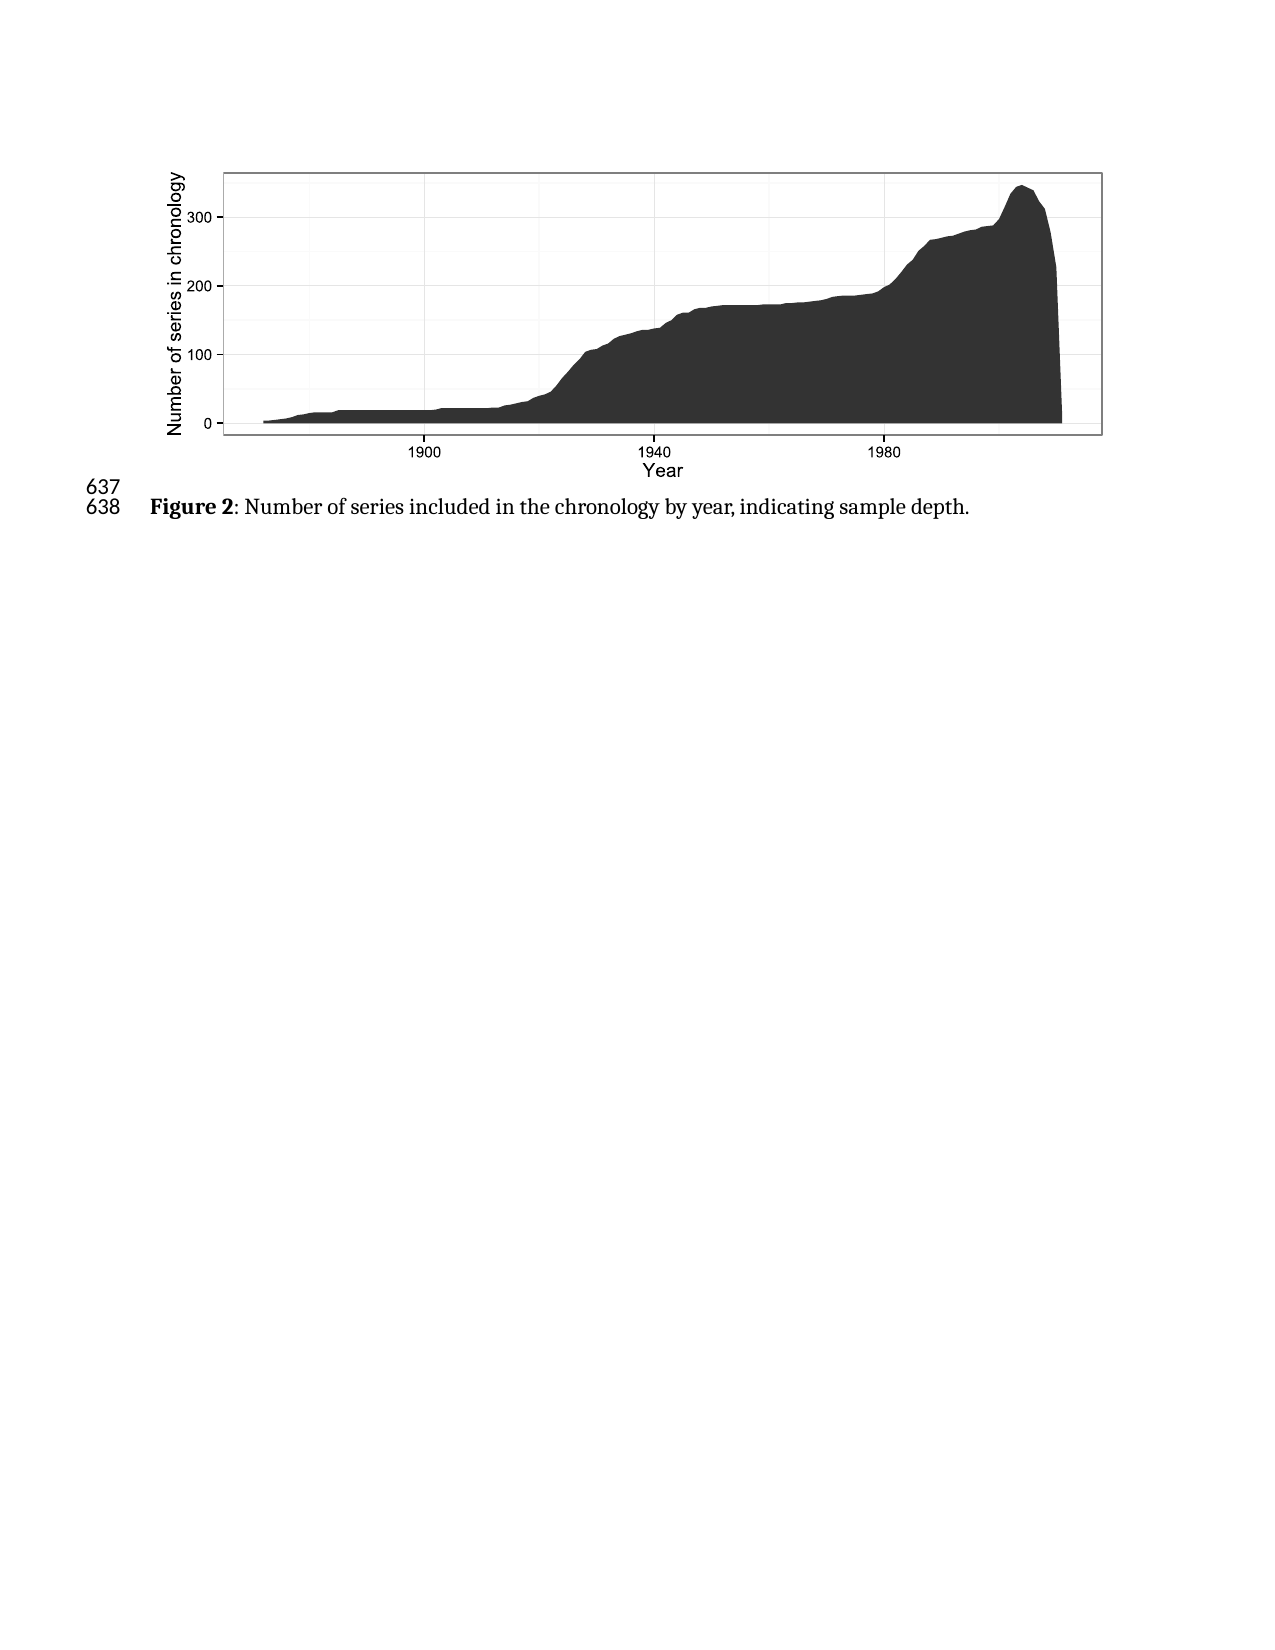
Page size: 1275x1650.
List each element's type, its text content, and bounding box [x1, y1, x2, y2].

text Figure 2: Number of series included in the chronology by year, indicating sample depth. [150, 494, 1125, 520]
